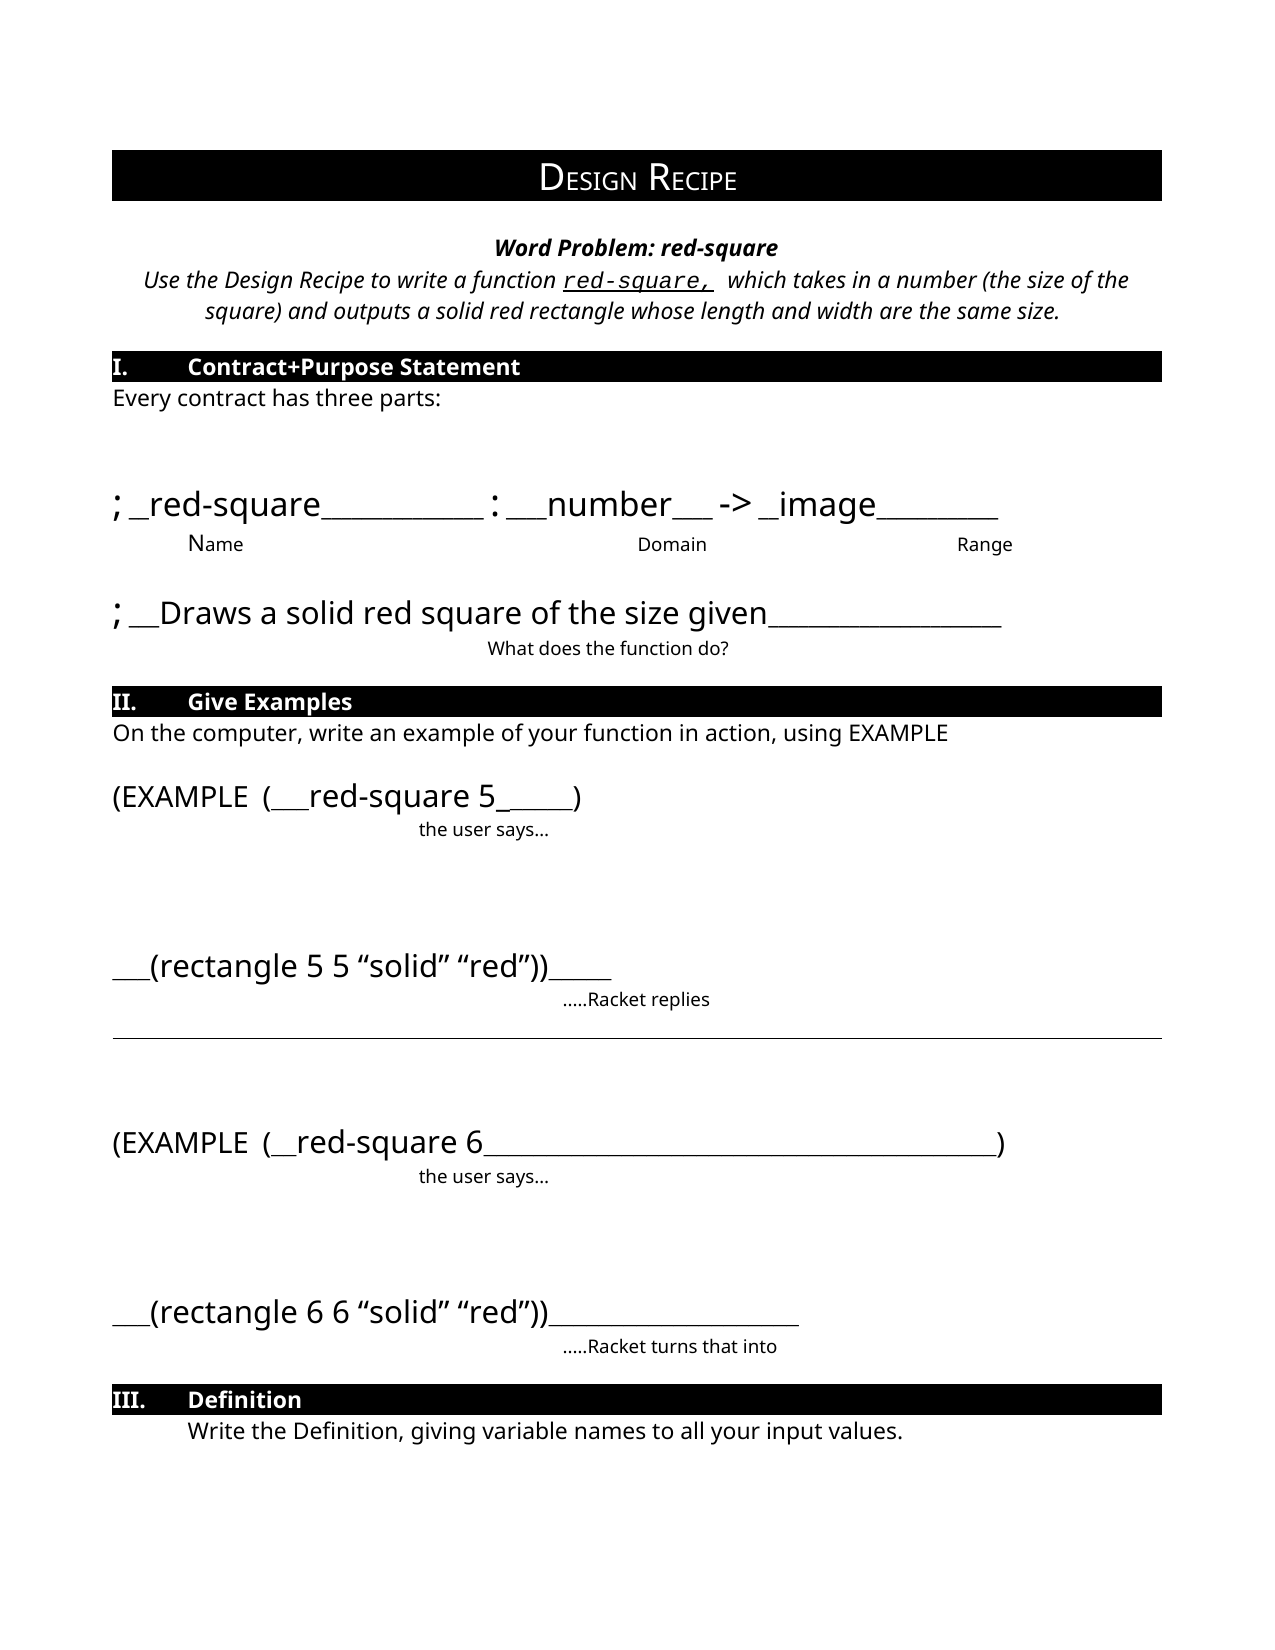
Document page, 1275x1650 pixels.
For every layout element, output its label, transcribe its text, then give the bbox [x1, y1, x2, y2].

subtitle Design Recipe [112, 150, 1162, 201]
text (EXAMPLE (___red-square 5______) [112, 774, 1162, 817]
text What does the function do? [112, 635, 1162, 661]
text the user says… [337, 1163, 1162, 1188]
subtitle Definition [112, 1384, 1162, 1415]
text ..…Racket turns that into [487, 1333, 1162, 1359]
text ; __red-square________________ : ____number____ -> __image____________ [112, 476, 1162, 527]
text ; ___Draws a solid red square of the size given_______________________ [112, 584, 1162, 635]
text On the computer, write an example of your function in action, using EXAMPLE [112, 717, 1162, 748]
text ..…Racket replies [487, 987, 1162, 1012]
text ___(rectangle 5 5 “solid” “red”))_____ [112, 944, 1162, 987]
text Every contract has three parts: [112, 382, 1162, 414]
subtitle Give Examples [112, 686, 1162, 717]
subtitle Contract+Purpose Statement [112, 351, 1162, 382]
text Word Problem: red-square [112, 232, 1162, 263]
text (EXAMPLE (__red-square 6_________________________________________) [112, 1120, 1162, 1163]
text Use the Design Recipe to write a function red-square, which takes in a number (the size of the square) and outputs a solid red rectangle whose length and width are the same size. [112, 263, 1162, 326]
text ___(rectangle 6 6 “solid” “red”))____________________ [112, 1291, 1162, 1333]
text the user says… [337, 817, 1162, 842]
list Write the Definition, giving variable names to all your input values. [150, 1415, 1162, 1446]
text Name Domain Range [112, 527, 1162, 558]
